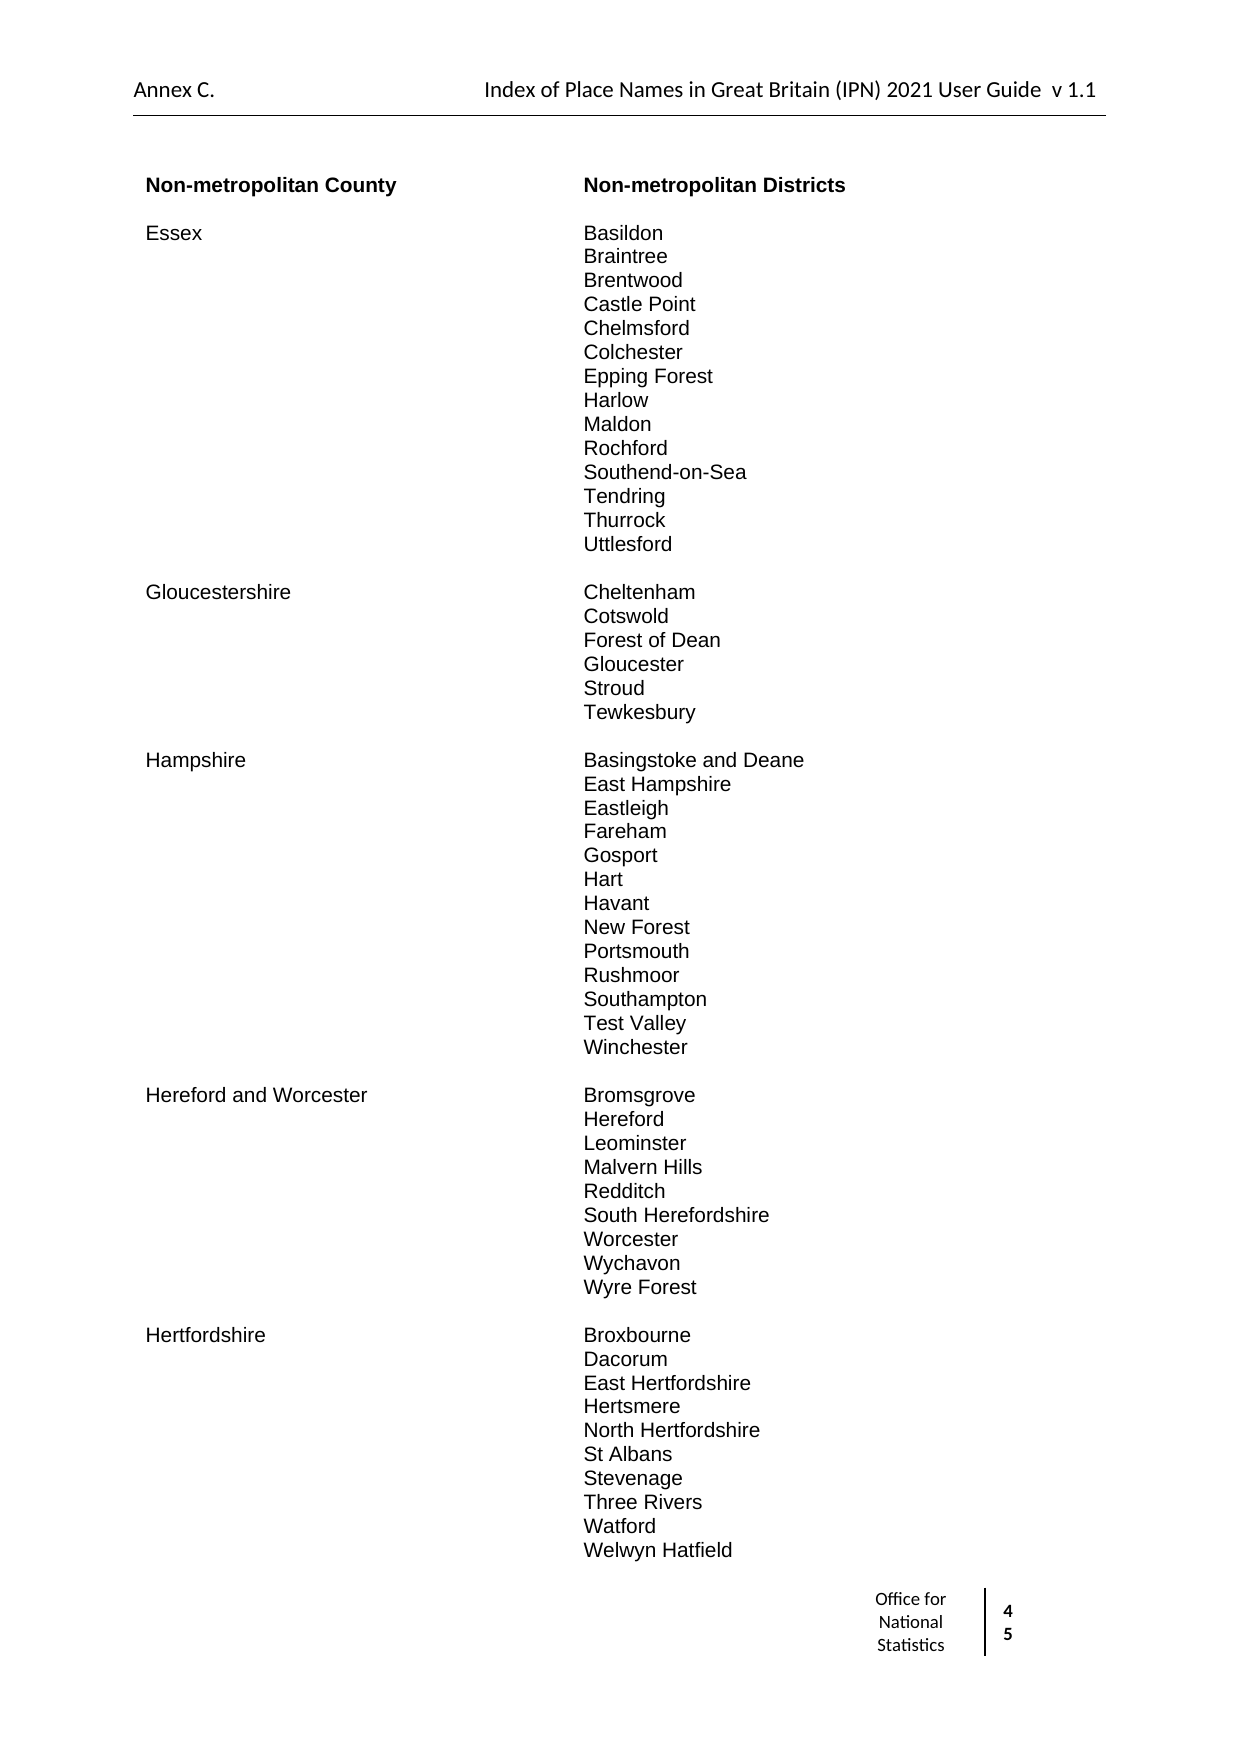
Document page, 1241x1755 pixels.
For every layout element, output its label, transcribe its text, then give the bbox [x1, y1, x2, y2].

text Stroud [145, 676, 1094, 699]
text Thurrock [145, 508, 1094, 532]
text Chelmsford [145, 316, 1094, 340]
text Non-metropolitan County Non-metropolitan Districts [145, 172, 1094, 196]
text East Hertfordshire [145, 1370, 1094, 1394]
text Harlow [145, 388, 1094, 412]
text New Forest [145, 915, 1094, 939]
text Uttlesford [145, 532, 1094, 556]
text Watford [145, 1514, 1094, 1538]
text Wychavon [145, 1251, 1094, 1274]
text Forest of Dean [145, 628, 1094, 652]
text Dacorum [145, 1346, 1094, 1370]
text Welwyn Hatfield [145, 1538, 1094, 1562]
text Tendring [145, 484, 1094, 508]
text Gloucestershire Cheltenham [145, 580, 1094, 604]
text South Herefordshire [145, 1203, 1094, 1227]
text Hertfordshire Broxbourne [145, 1322, 1094, 1346]
text St Albans [145, 1442, 1094, 1466]
text Redditch [145, 1179, 1094, 1203]
text Colchester [145, 340, 1094, 364]
text Epping Forest [145, 364, 1094, 388]
text Brentwood [145, 268, 1094, 292]
text Cotswold [145, 604, 1094, 628]
text North Hertfordshire [145, 1418, 1094, 1442]
text Fareham [145, 819, 1094, 843]
text Tewkesbury [145, 699, 1094, 723]
text Braintree [145, 244, 1094, 268]
text Castle Point [145, 292, 1094, 316]
text Hertsmere [145, 1394, 1094, 1418]
text Wyre Forest [145, 1274, 1094, 1298]
text Stevenage [145, 1466, 1094, 1490]
text Hart [145, 867, 1094, 891]
text Portsmouth [145, 939, 1094, 963]
text Hampshire Basingstoke and Deane [145, 747, 1094, 771]
text Maldon [145, 412, 1094, 436]
text Test Valley [145, 1011, 1094, 1035]
text Eastleigh [145, 795, 1094, 819]
text Gosport [145, 843, 1094, 867]
text East Hampshire [145, 771, 1094, 795]
text Rochford [145, 436, 1094, 460]
text Winchester [145, 1035, 1094, 1059]
text Hereford and Worcester Bromsgrove [145, 1083, 1094, 1107]
text Hereford [145, 1107, 1094, 1131]
text Southampton [145, 987, 1094, 1011]
text Three Rivers [145, 1490, 1094, 1514]
text Southend-on-Sea [145, 460, 1094, 484]
text Essex Basildon [145, 220, 1094, 244]
text Rushmoor [145, 963, 1094, 987]
text Leominster [145, 1131, 1094, 1155]
text Worcester [145, 1227, 1094, 1251]
text Malvern Hills [145, 1155, 1094, 1179]
text Havant [145, 891, 1094, 915]
text Gloucester [145, 652, 1094, 676]
